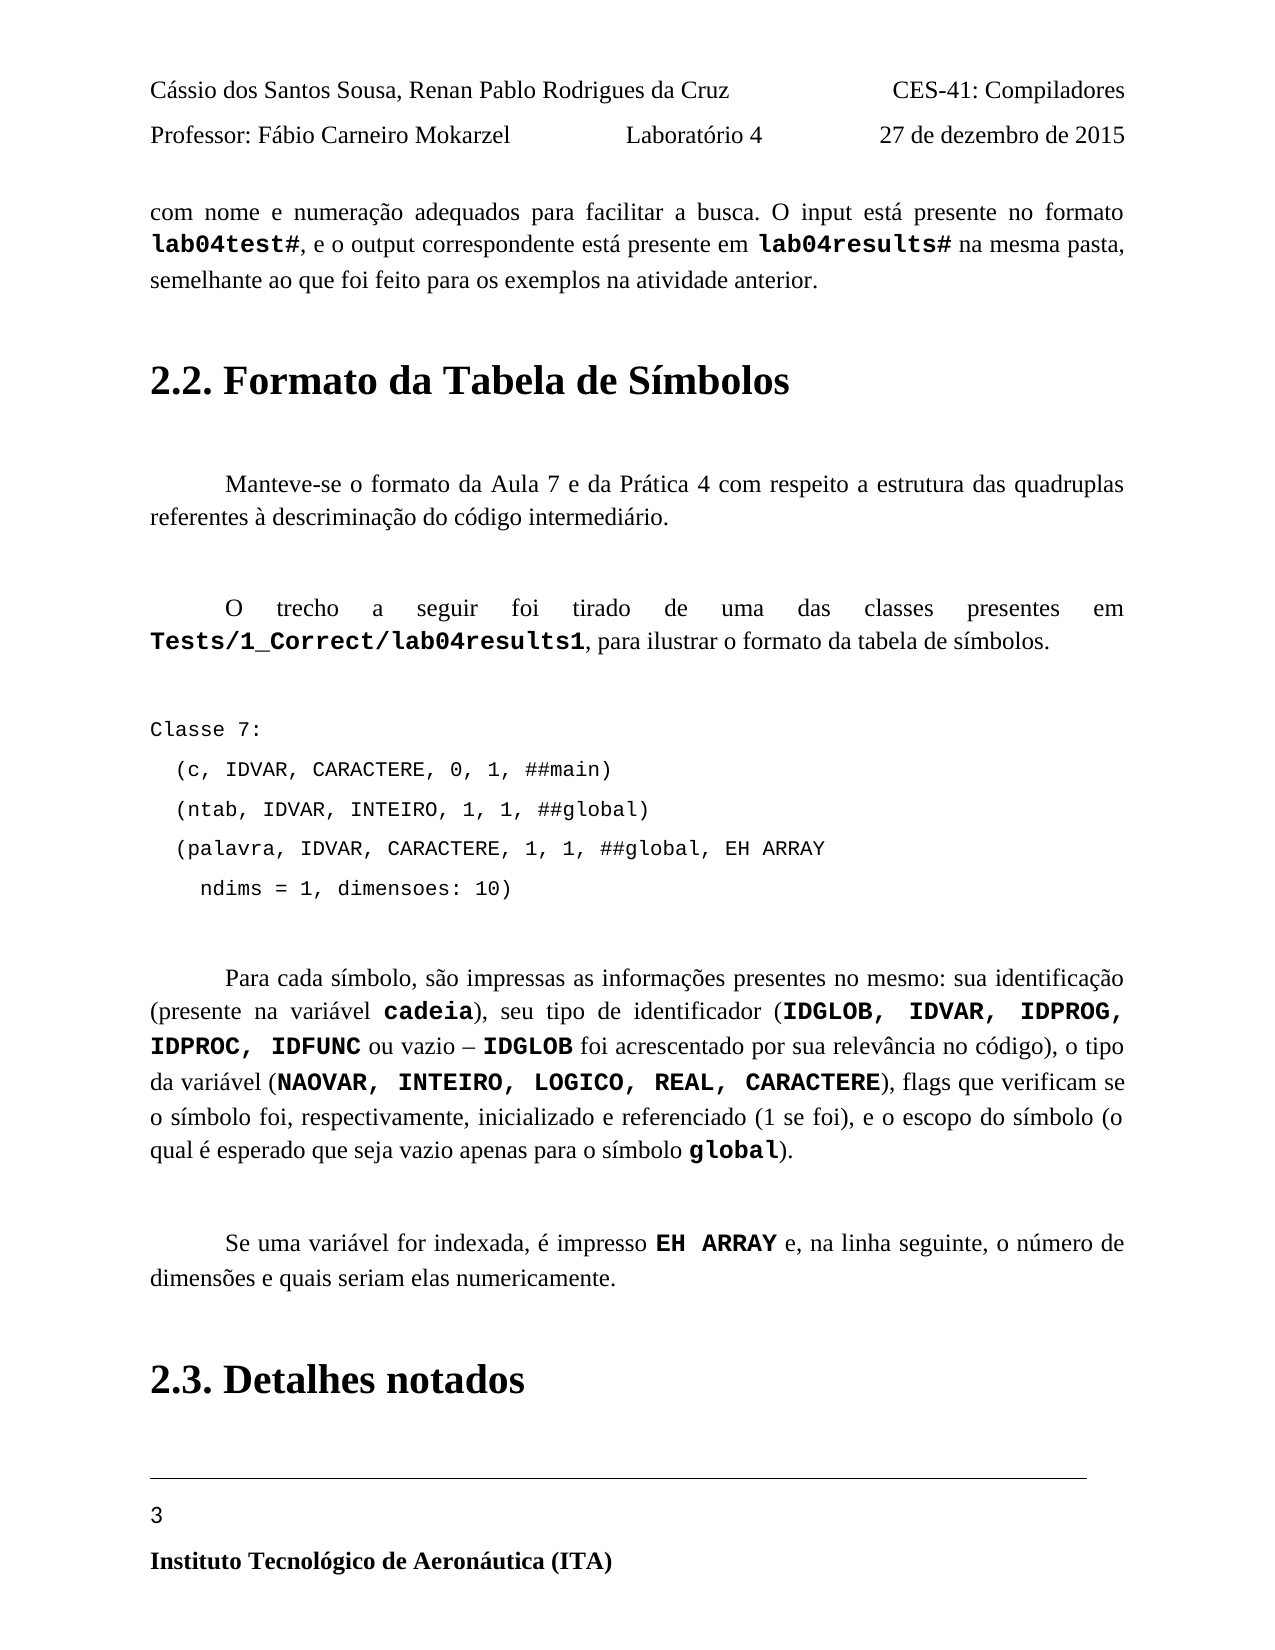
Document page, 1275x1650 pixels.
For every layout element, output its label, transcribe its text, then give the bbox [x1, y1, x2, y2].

text Para cada símbolo, são impressas as informações presentes no mesmo: sua identificação (presente na variável cadeia), seu tipo de identificador (IDGLOB, IDVAR, IDPROG, IDPROC, IDFUNC ou vazio – IDGLOB foi acrescentado por sua relevância no código), o tipo da variável (NAOVAR, INTEIRO, LOGICO, REAL, CARACTERE), flags que verificam se o símbolo foi, respectivamente, inicializado e referenciado (1 se foi), e o escopo do símbolo (o qual é esperado que seja vazio apenas para o símbolo global). [150, 963, 1125, 1166]
text com nome e numeração adequados para facilitar a busca. O input está presente no formato lab04test#, e o output correspondente está presente em lab04results# na mesma pasta, semelhante ao que foi feito para os exemplos na atividade anterior. [150, 197, 1125, 293]
text (c, IDVAR, CARACTERE, 0, 1, ##main) [150, 759, 1125, 783]
text 2.2. Formato da Tabela de Símbolos [150, 356, 1125, 404]
text O trecho a seguir foi tirado de uma das classes presentes em Tests/1_Correct/lab04results1, para ilustrar o formato da tabela de símbolos. [150, 593, 1125, 657]
text (ntab, IDVAR, INTEIRO, 1, 1, ##global) [150, 799, 1125, 822]
text ndims = 1, dimensoes: 10) [150, 878, 1125, 902]
text (palavra, IDVAR, CARACTERE, 1, 1, ##global, EH ARRAY [150, 838, 1125, 862]
text 2.3. Detalhes notados [150, 1354, 1125, 1402]
text Se uma variável for indexada, é impresso EH ARRAY e, na linha seguinte, o número de dimensões e quais seriam elas numericamente. [150, 1228, 1125, 1292]
text Manteve-se o formato da Aula 7 e da Prática 4 com respeito a estrutura das quadruplas referentes à descriminação do código intermediário. [150, 469, 1125, 531]
text Classe 7: [150, 719, 1125, 743]
